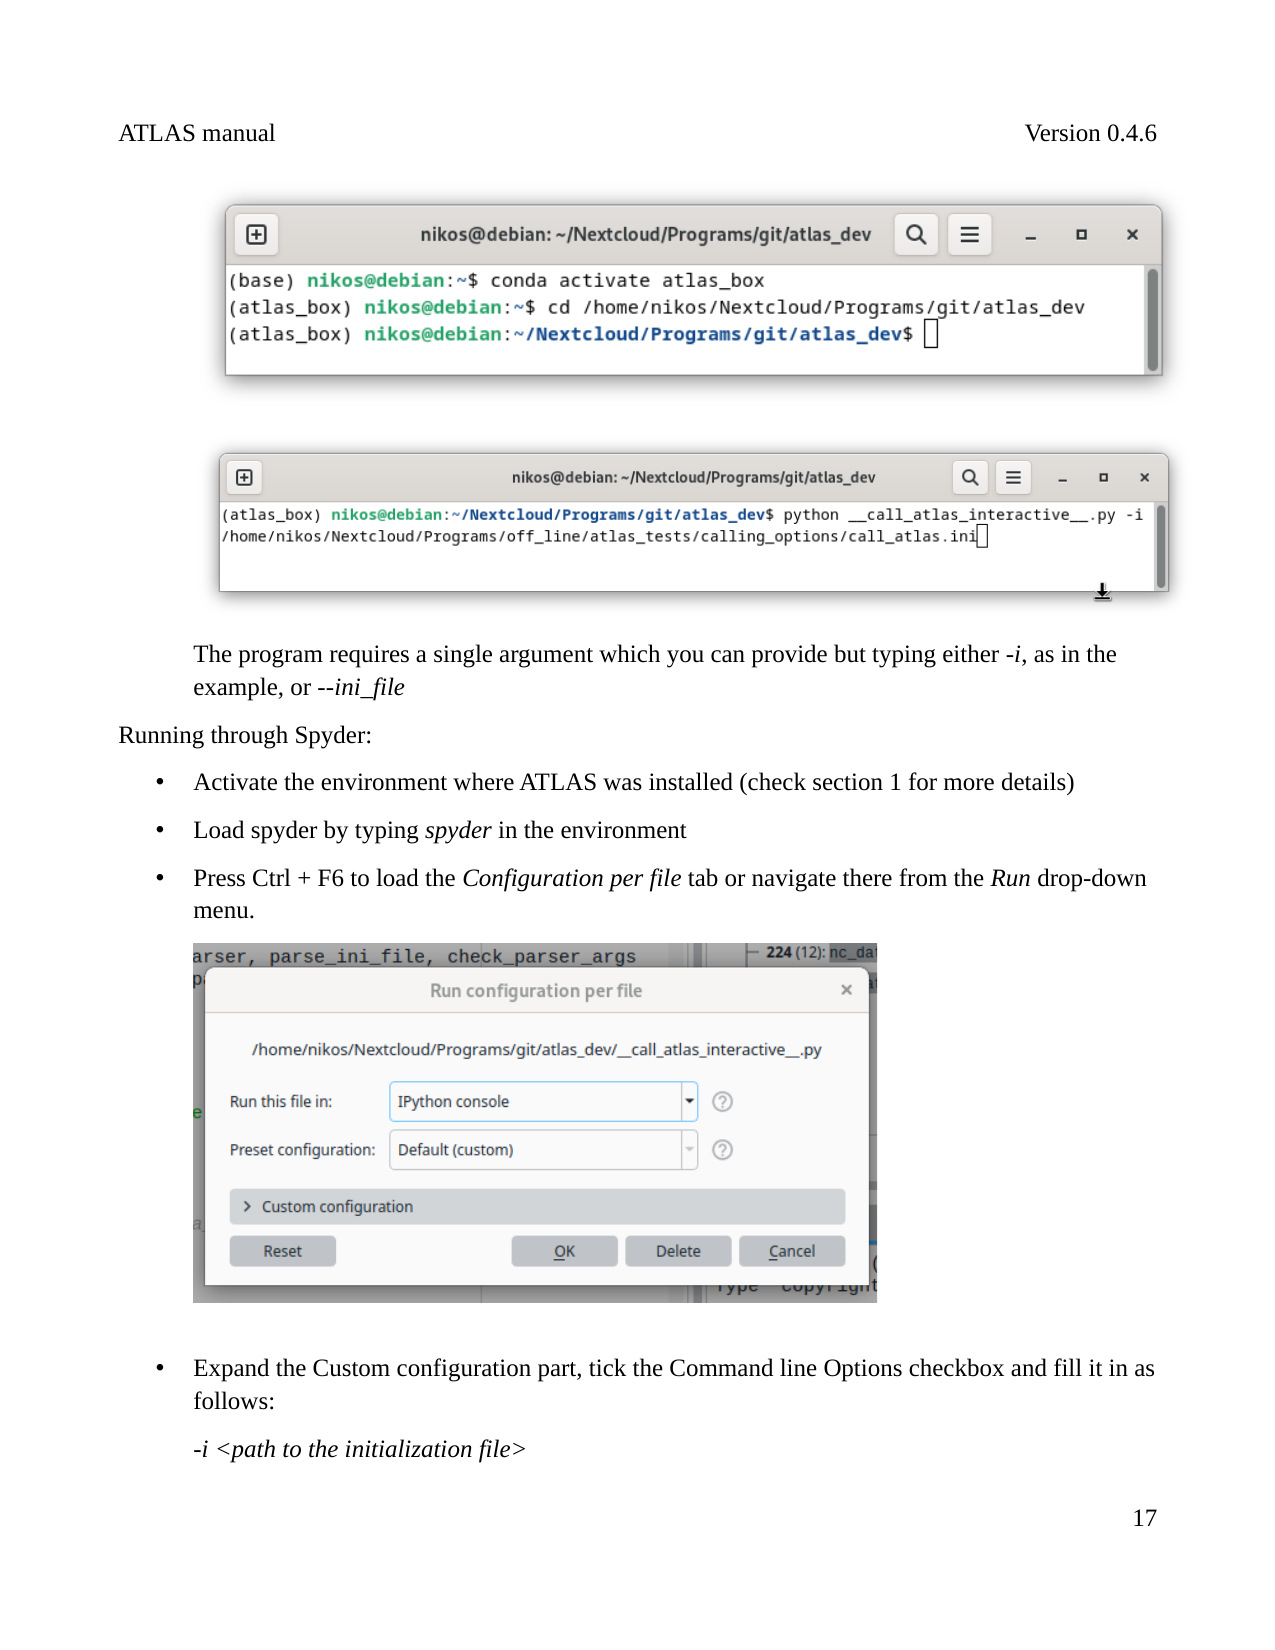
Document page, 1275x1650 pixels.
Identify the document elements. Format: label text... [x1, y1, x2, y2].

list Activate the environment where ATLAS was installed (check section 1 for more details) [156, 767, 1157, 796]
list Load spyder by typing spyder in the environment [156, 815, 1157, 844]
picture [193, 176, 1195, 412]
picture [248, 943, 819, 1303]
list Expand the Custom configuration part, tick the Command line Options checkbox and fill it in as follows: [156, 1353, 1157, 1415]
list Press Ctrl + F6 to load the Configuration per file tab or navigate there from the Run drop-down menu. [156, 863, 1157, 924]
list The program requires a single argument which you can provide but typing either -i, as in the example, or --ini_file [156, 639, 1157, 701]
list -i <path to the initialization file> [156, 1434, 1157, 1463]
text Running through Spyder: [118, 720, 1157, 748]
picture [193, 430, 1195, 621]
